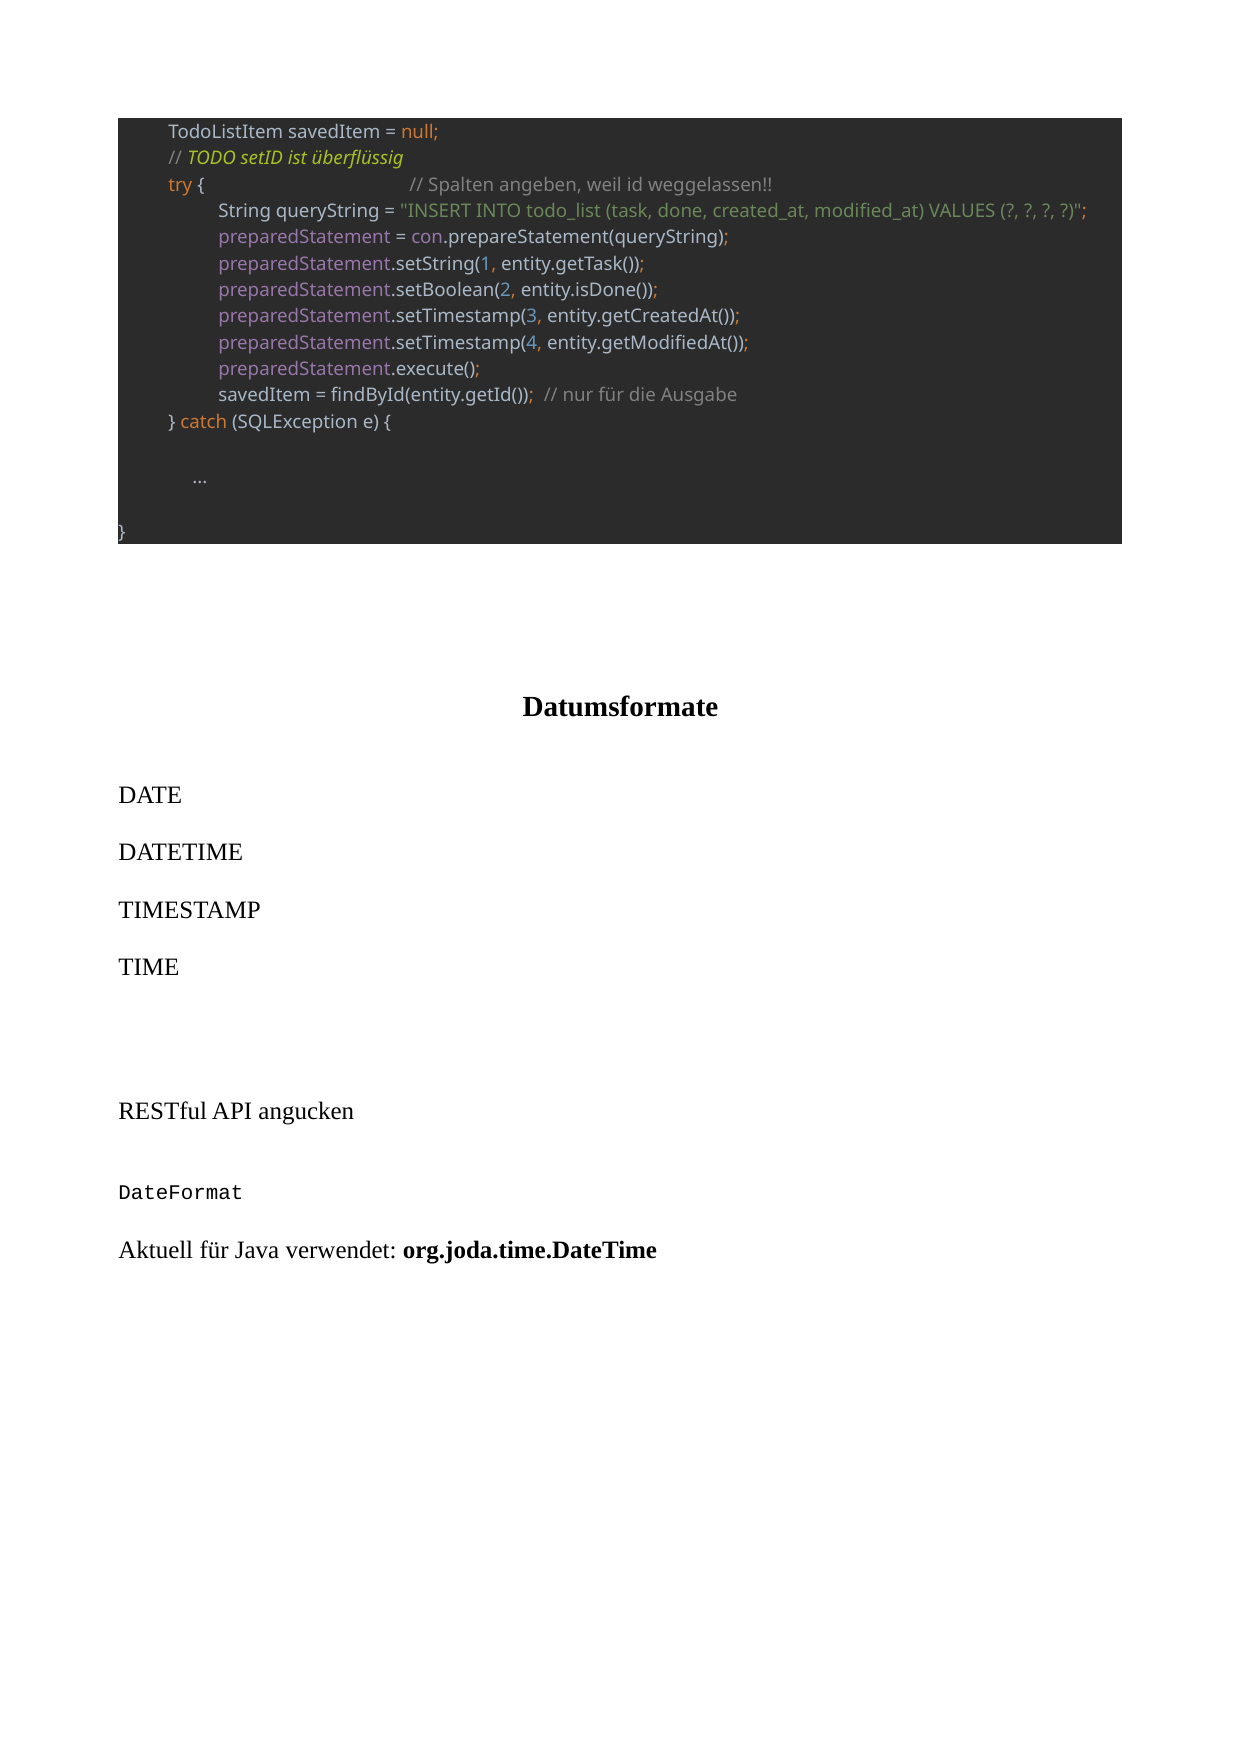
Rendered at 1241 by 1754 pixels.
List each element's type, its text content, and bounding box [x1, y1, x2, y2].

text RESTful API angucken [118, 1096, 1122, 1125]
text TodoListItem savedItem = null; [118, 118, 1122, 144]
text // TODO setID ist überflüssig [118, 144, 1122, 171]
text } catch (SQLException e) { [118, 408, 1122, 434]
text preparedStatement = con.prepareStatement(queryString); [118, 223, 1122, 250]
text } [118, 519, 1122, 544]
text ... [118, 464, 1122, 489]
text preparedStatement.execute(); [118, 355, 1122, 382]
text try { // Spalten angeben, weil id weggelassen!! [118, 171, 1122, 197]
text DATE [118, 780, 1122, 809]
text TIME [118, 952, 1122, 981]
text Aktuell für Java verwendet: org.joda.time.DateTime [118, 1235, 1122, 1263]
text String queryString = "INSERT INTO todo_list (task, done, created_at, modified_at) VALUES (?, ?, ?, ?)"; [118, 197, 1122, 223]
text preparedStatement.setTimestamp(3, entity.getCreatedAt()); [118, 303, 1122, 329]
text preparedStatement.setString(1, entity.getTask()); [118, 250, 1122, 276]
text preparedStatement.setTimestamp(4, entity.getModifiedAt()); [118, 329, 1122, 355]
text DateFormat [118, 1182, 1122, 1206]
text DATETIME [118, 837, 1122, 866]
text preparedStatement.setBoolean(2, entity.isDone()); [118, 276, 1122, 303]
text savedItem = findById(entity.getId()); // nur für die Ausgabe [118, 382, 1122, 408]
text TIMESTAMP [118, 895, 1122, 924]
text Datumsformate [118, 689, 1122, 722]
